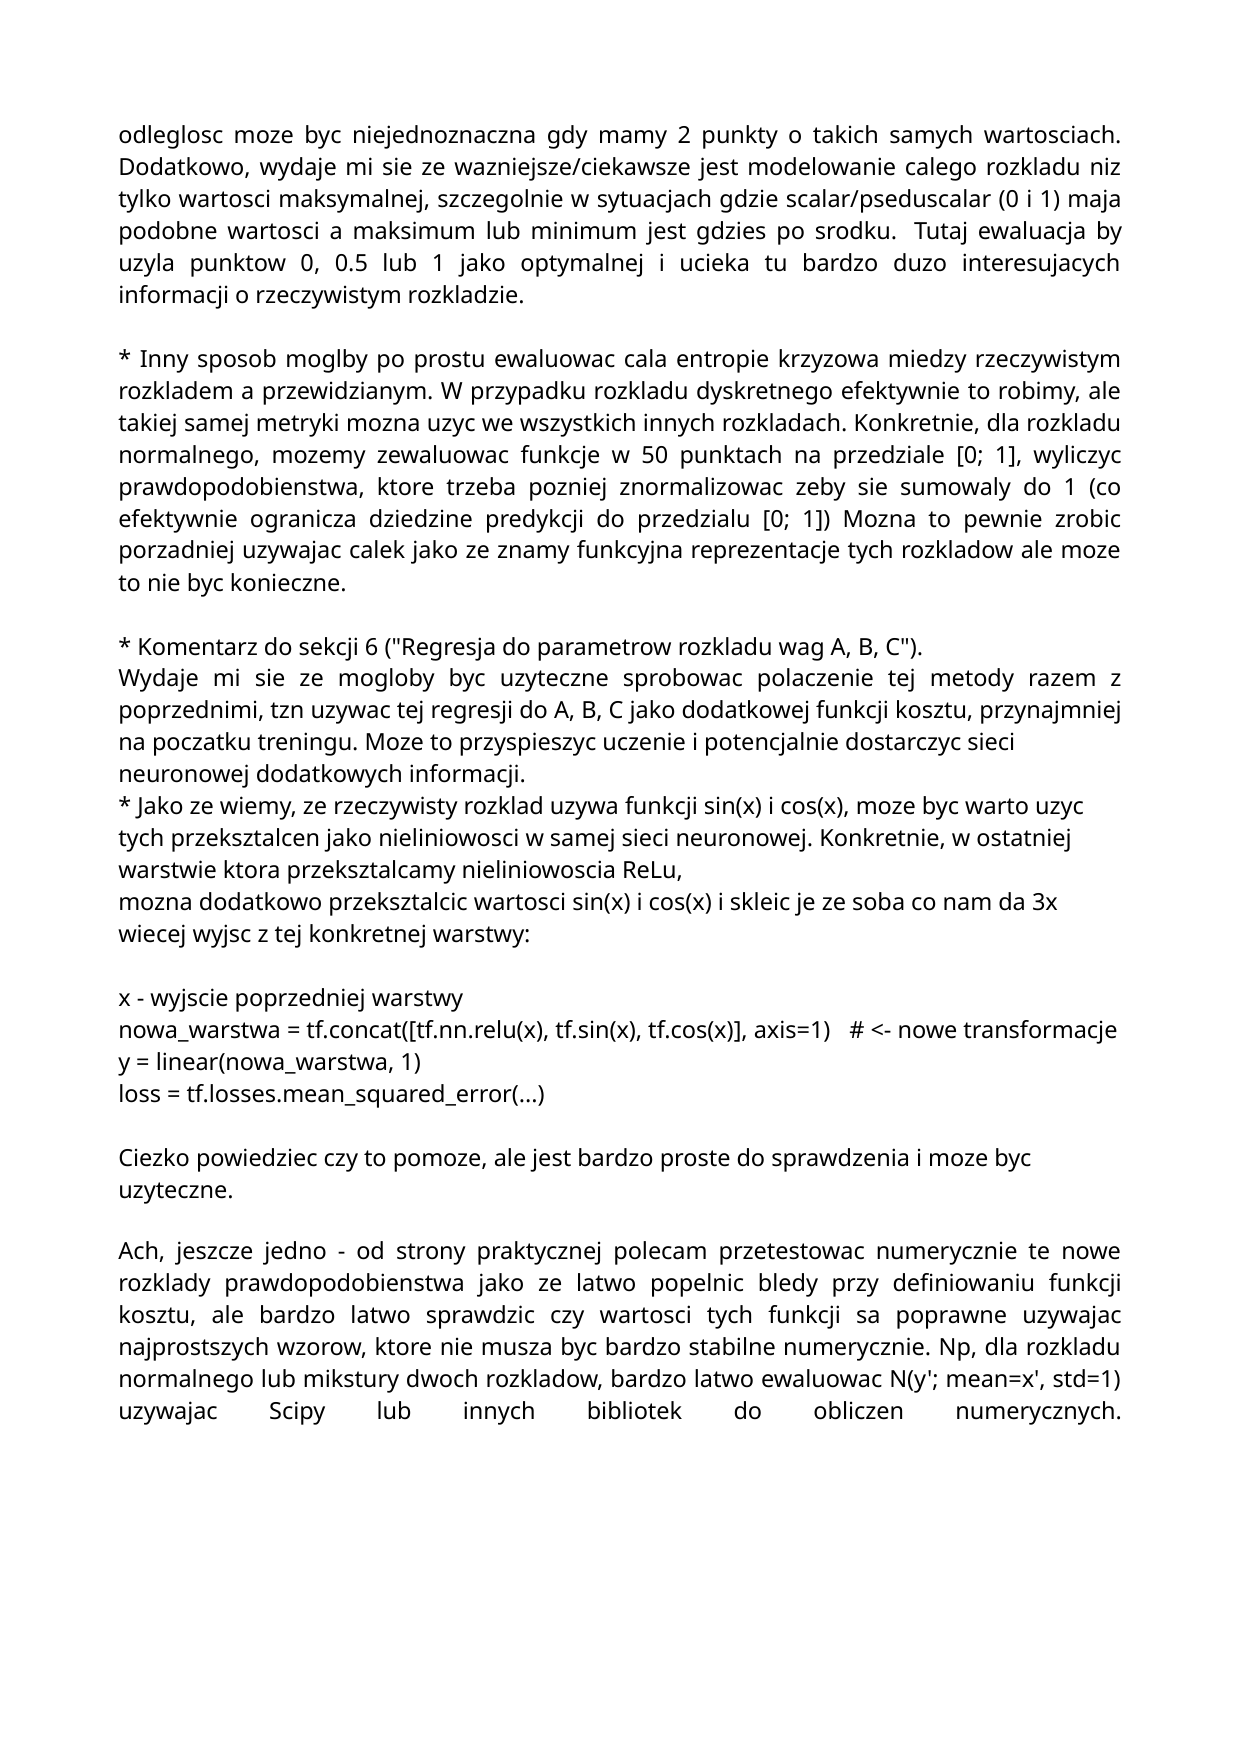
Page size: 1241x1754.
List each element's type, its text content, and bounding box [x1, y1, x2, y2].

text mozna dodatkowo przeksztalcic wartosci sin(x) i cos(x) i skleic je ze soba co nam da 3x wiecej wyjsc z tej konkretnej warstwy: [118, 886, 1122, 949]
text y = linear(nowa_warstwa, 1) [118, 1046, 1122, 1077]
text Ach, jeszcze jedno - od strony praktycznej polecam przetestowac numerycznie te nowe rozklady prawdopodobienstwa jako ze latwo popelnic bledy przy definiowaniu funkcji kosztu, ale bardzo latwo sprawdzic czy wartosci tych funkcji sa poprawne uzywajac najprostszych wzorow, ktore nie musza byc bardzo stabilne numerycznie. Np, dla rozkladu normalnego lub mikstury dwoch rozkladow, bardzo latwo ewaluowac N(y'; mean=x', std=1) uzywajac Scipy lub innych bibliotek do obliczen numerycznych. [118, 1205, 1122, 1455]
text neuronowej dodatkowych informacji. [118, 758, 1122, 790]
text * Komentarz do sekcji 6 ("Regresja do parametrow rozkladu wag A, B, C"). [118, 630, 1122, 662]
text loss = tf.losses.mean_squared_error(...) [118, 1077, 1122, 1109]
text Wydaje mi sie ze mogloby byc uzyteczne sprobowac polaczenie tej metody razem z poprzednimi, tzn uzywac tej regresji do A, B, C jako dodatkowej funkcji kosztu, przynajmniej na poczatku treningu. Moze to przyspieszyc uczenie i potencjalnie dostarczyc sieci [118, 662, 1122, 758]
text * Inny sposob moglby po prostu ewaluowac cala entropie krzyzowa miedzy rzeczywistym rozkladem a przewidzianym. W przypadku rozkladu dyskretnego efektywnie to robimy, ale takiej samej metryki mozna uzyc we wszystkich innych rozkladach. Konkretnie, dla rozkladu normalnego, mozemy zewaluowac funkcje w 50 punktach na przedziale [0; 1], wyliczyc prawdopodobienstwa, ktore trzeba pozniej znormalizowac zeby sie sumowaly do 1 (co efektywnie ogranicza dziedzine predykcji do przedzialu [0; 1]) Mozna to pewnie zrobic porzadniej uzywajac calek jako ze znamy funkcyjna reprezentacje tych rozkladow ale moze to nie byc konieczne. [118, 342, 1122, 598]
text * Jako ze wiemy, ze rzeczywisty rozklad uzywa funkcji sin(x) i cos(x), moze byc warto uzyc tych przeksztalcen jako nieliniowosci w samej sieci neuronowej. Konkretnie, w ostatniej warstwie ktora przeksztalcamy nieliniowoscia ReLu, [118, 790, 1122, 886]
text x - wyjscie poprzedniej warstwy [118, 982, 1122, 1013]
text nowa_warstwa = tf.concat([tf.nn.relu(x), tf.sin(x), tf.cos(x)], axis=1) # <- nowe transformacje [118, 1013, 1122, 1046]
text Ciezko powiedziec czy to pomoze, ale jest bardzo proste do sprawdzenia i moze byc uzyteczne. [118, 1141, 1122, 1205]
text odleglosc moze byc niejednoznaczna gdy mamy 2 punkty o takich samych wartosciach. Dodatkowo, wydaje mi sie ze wazniejsze/ciekawsze jest modelowanie calego rozkladu niz tylko wartosci maksymalnej, szczegolnie w sytuacjach gdzie scalar/pseduscalar (0 i 1) maja podobne wartosci a maksimum lub minimum jest gdzies po srodku. Tutaj ewaluacja by uzyla punktow 0, 0.5 lub 1 jako optymalnej i ucieka tu bardzo duzo interesujacych informacji o rzeczywistym rozkladzie. [118, 118, 1122, 310]
